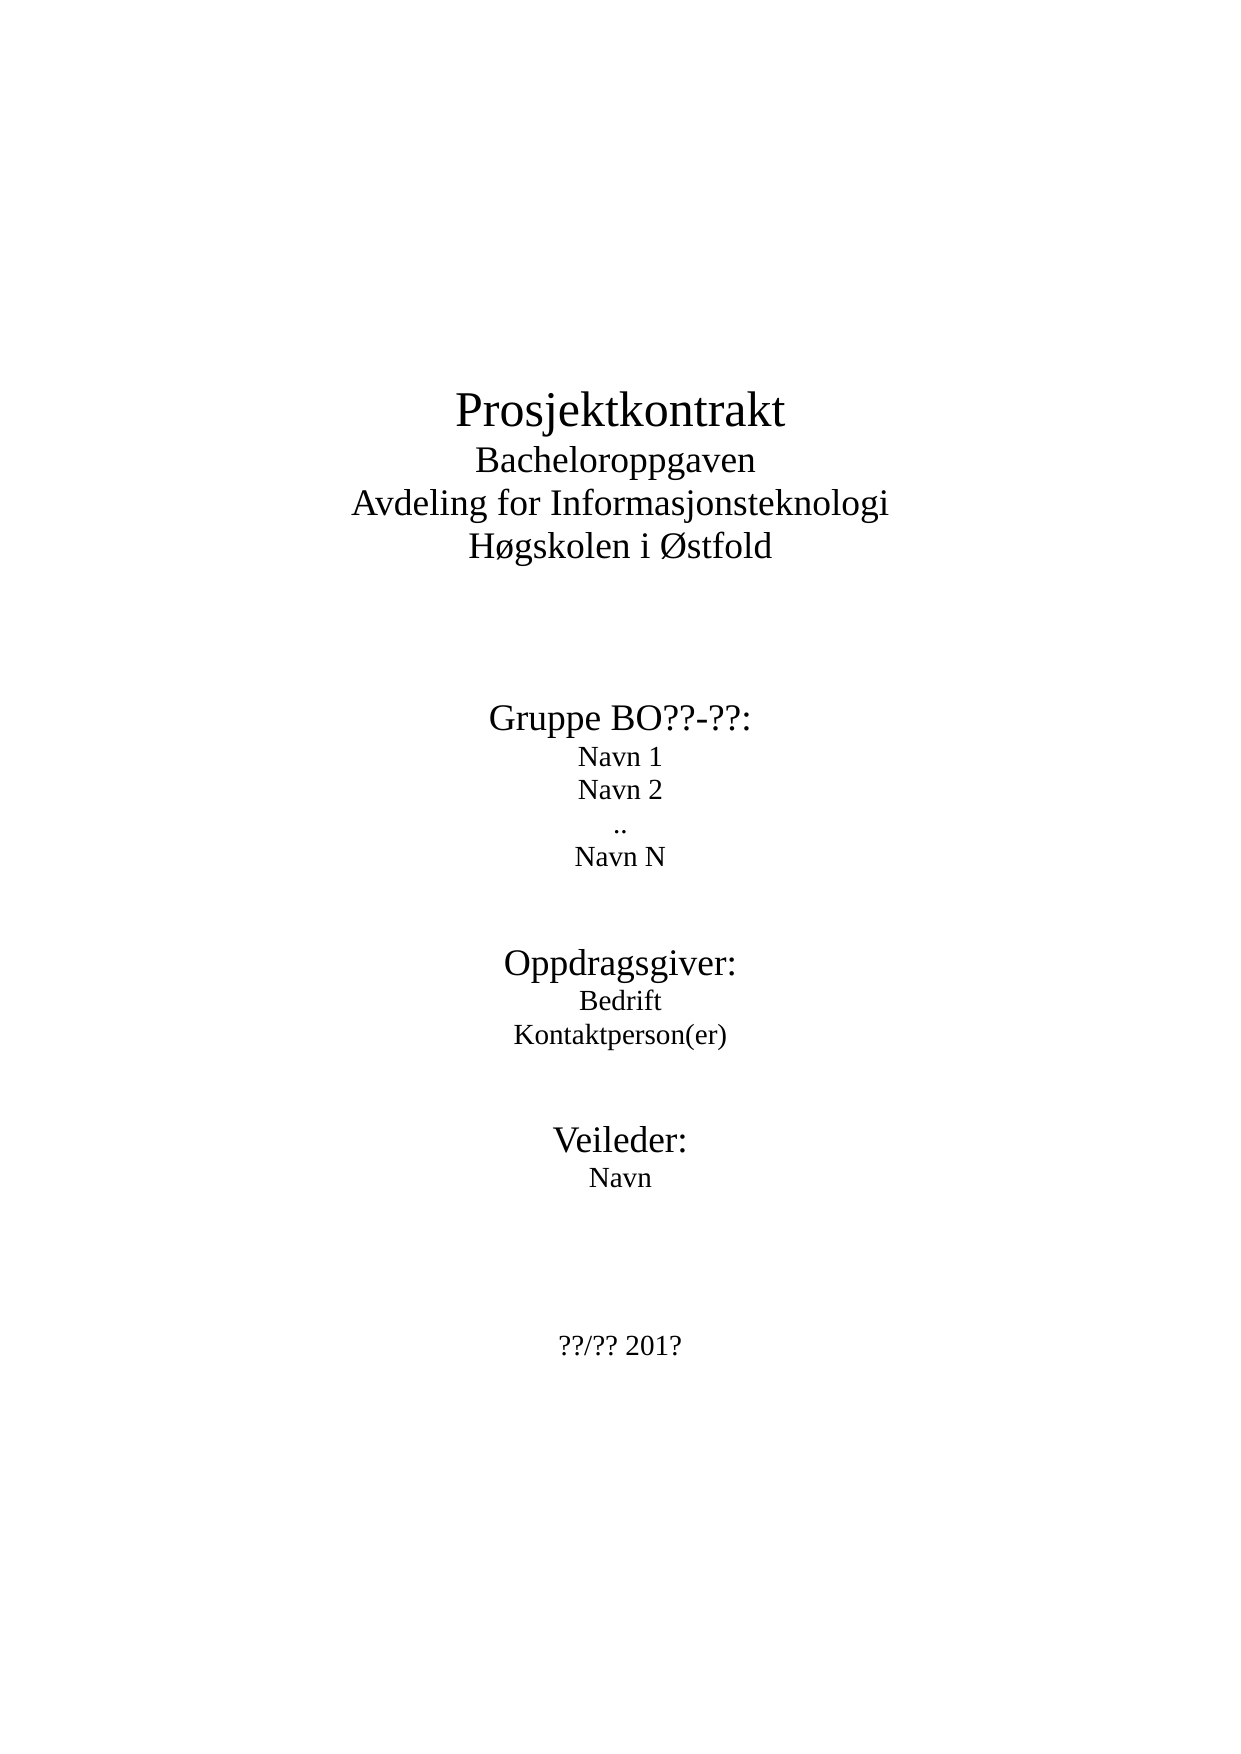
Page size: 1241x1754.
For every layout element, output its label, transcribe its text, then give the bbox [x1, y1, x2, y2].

text Navn N [118, 839, 1122, 873]
text ??/?? 201? [118, 1328, 1122, 1362]
text .. [118, 806, 1122, 839]
text Prosjektkontrakt [118, 379, 1122, 437]
text Gruppe BO??-??: [118, 696, 1122, 739]
text Navn 1 [118, 739, 1122, 772]
text Kontaktperson(er) [118, 1017, 1122, 1050]
text Bacheloroppgaven [118, 437, 1122, 480]
text Navn [118, 1161, 1122, 1194]
text Høgskolen i Østfold [118, 523, 1122, 566]
text Navn 2 [118, 772, 1122, 806]
text Bedrift [118, 983, 1122, 1017]
text Oppdragsgiver: [118, 940, 1122, 983]
text Avdeling for Informasjonsteknologi [118, 480, 1122, 523]
text Veileder: [118, 1117, 1122, 1161]
